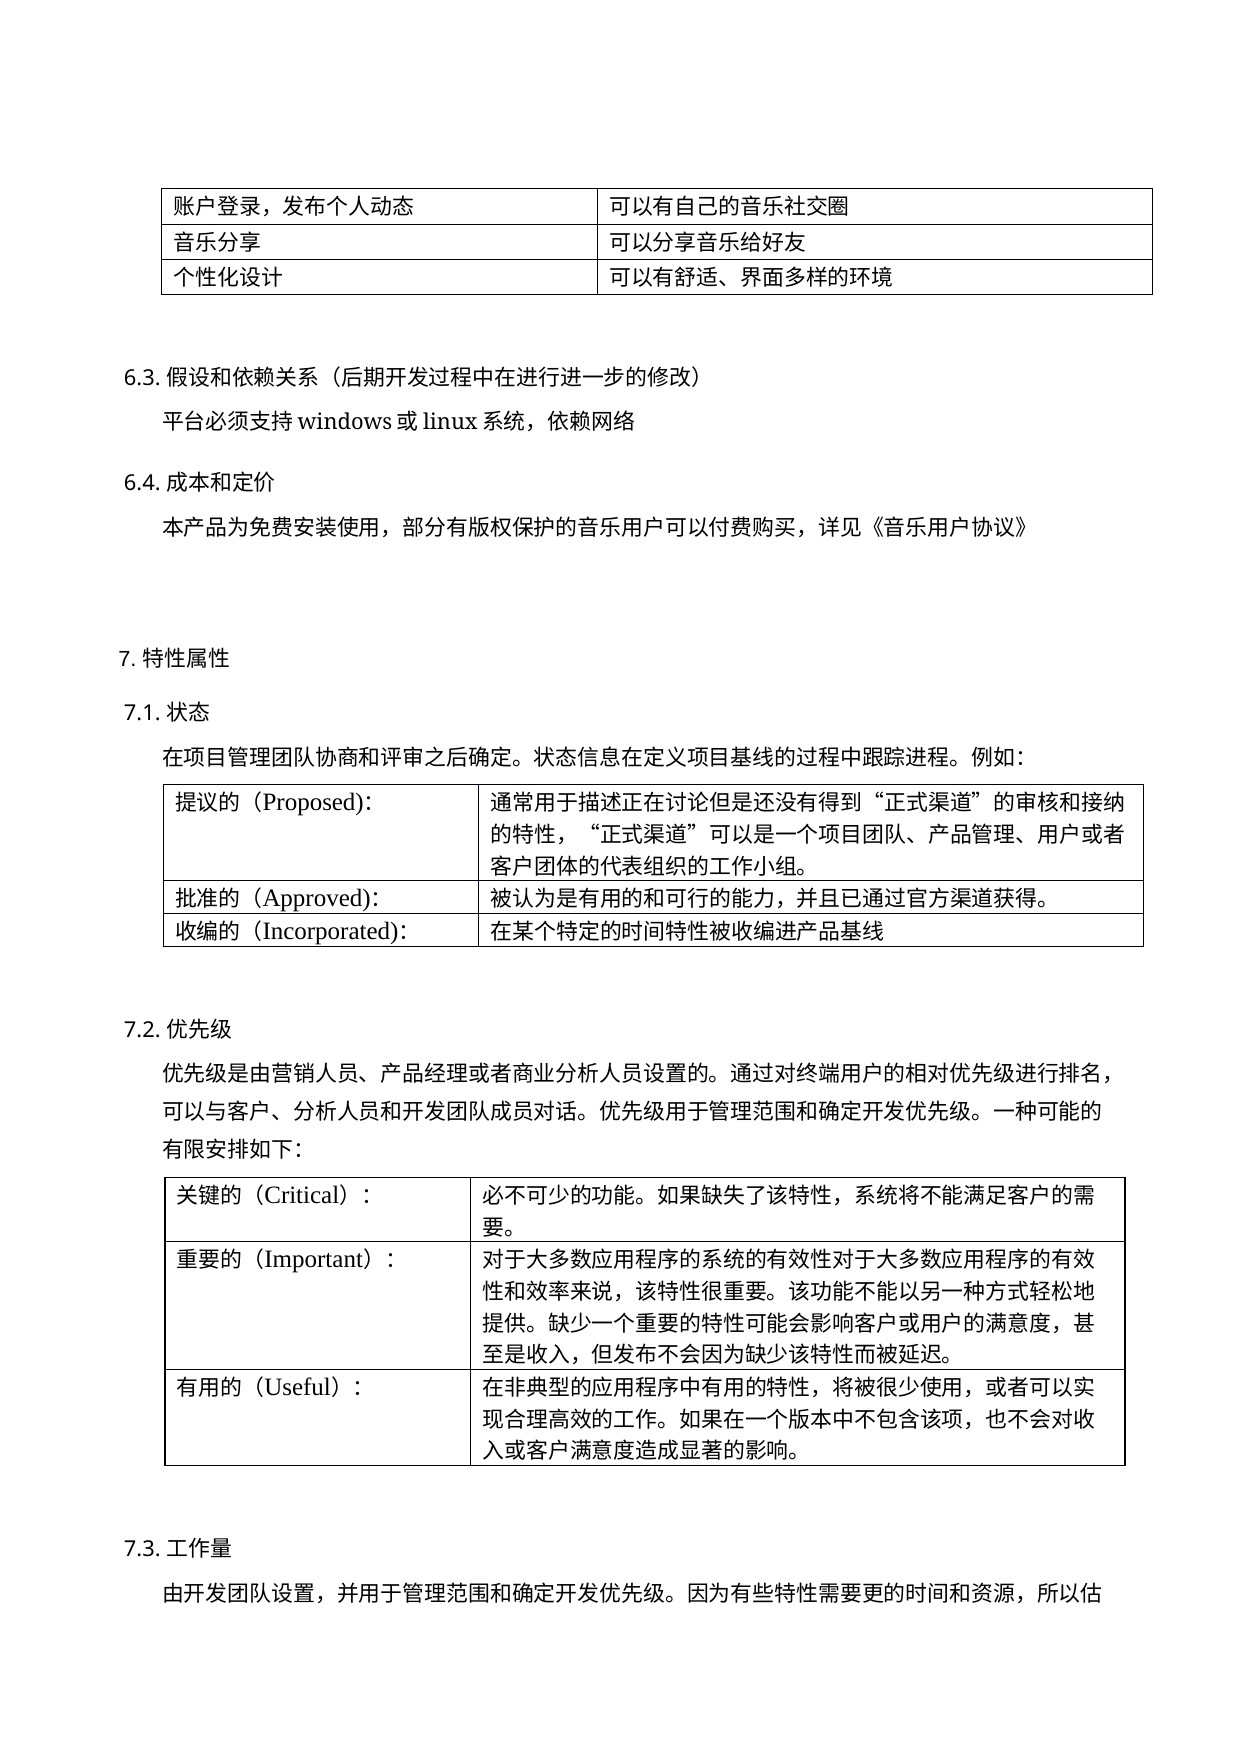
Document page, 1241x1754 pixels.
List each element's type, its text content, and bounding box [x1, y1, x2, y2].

table_cell 批准的（Approved)： [164, 881, 478, 913]
subtitle 工作量 [118, 1531, 1122, 1563]
subtitle 假设和依赖关系（后期开发过程中在进行进一步的修改） [118, 359, 1122, 391]
table_cell 可以分享音乐给好友 [598, 225, 1152, 259]
text 在项目管理团队协商和评审之后确定。状态信息在定义项目基线的过程中跟踪进程。例如： [118, 740, 1122, 772]
table_header 关键的（Critical）： [166, 1178, 470, 1241]
table_cell 个性化设计 [162, 260, 597, 293]
table_cell 在非典型的应用程序中有用的特性，将被很少使用，或者可以实现合理高效的工作。如果在一个版本中不包含该项，也不会对收入或客户满意度造成显著的影响。 [471, 1370, 1124, 1465]
table_header 通常用于描述正在讨论但是还没有得到“正式渠道”的审核和接纳的特性，“正式渠道”可以是一个项目团队、产品管理、用户或者客户团体的代表组织的工作小组。 [479, 785, 1143, 880]
table_cell 在某个特定的时间特性被收编进产品基线 [479, 914, 1143, 946]
subtitle 成本和定价 [118, 465, 1122, 497]
text 由开发团队设置，并用于管理范围和确定开发优先级。因为有些特性需要更的时间和资源，所以估 [118, 1576, 1122, 1607]
table_cell 对于大多数应用程序的系统的有效性对于大多数应用程序的有效性和效率来说，该特性很重要。该功能不能以另一种方式轻松地提供。缺少一个重要的特性可能会影响客户或用户的满意度，甚至是收入，但发布不会因为缺少该特性而被延迟。 [471, 1242, 1124, 1369]
table_cell 收编的（Incorporated)： [164, 914, 478, 946]
table_header 必不可少的功能。如果缺失了该特性，系统将不能满足客户的需要。 [471, 1178, 1124, 1241]
table_cell 可以有自己的音乐社交圈 [598, 189, 1152, 224]
table_cell 被认为是有用的和可行的能力，并且已通过官方渠道获得。 [479, 881, 1143, 913]
table_cell 可以有舒适、界面多样的环境 [598, 260, 1152, 293]
subtitle 状态 [118, 695, 1122, 727]
table_cell 账户登录，发布个人动态 [162, 189, 597, 224]
table_cell 有用的（Useful）： [166, 1370, 470, 1465]
text 优先级是由营销人员、产品经理或者商业分析人员设置的。通过对终端用户的相对优先级进行排名， 可以与客户、分析人员和开发团队成员对话。优先级用于管理范围和确定开发优先级。一种可能的 有限安排如下： [118, 1056, 1122, 1164]
text 本产品为免费安装使用，部分有版权保护的音乐用户可以付费购买，详见《音乐用户协议》 [118, 509, 1122, 541]
table_header 提议的（Proposed)： [164, 785, 478, 880]
table_cell 重要的（Important）： [166, 1242, 470, 1369]
text 平台必须支持windows或linux系统，依赖网络 [118, 404, 1122, 436]
table_cell 音乐分享 [162, 225, 597, 259]
subtitle 特性属性 [118, 641, 1122, 673]
subtitle 优先级 [118, 1012, 1122, 1043]
